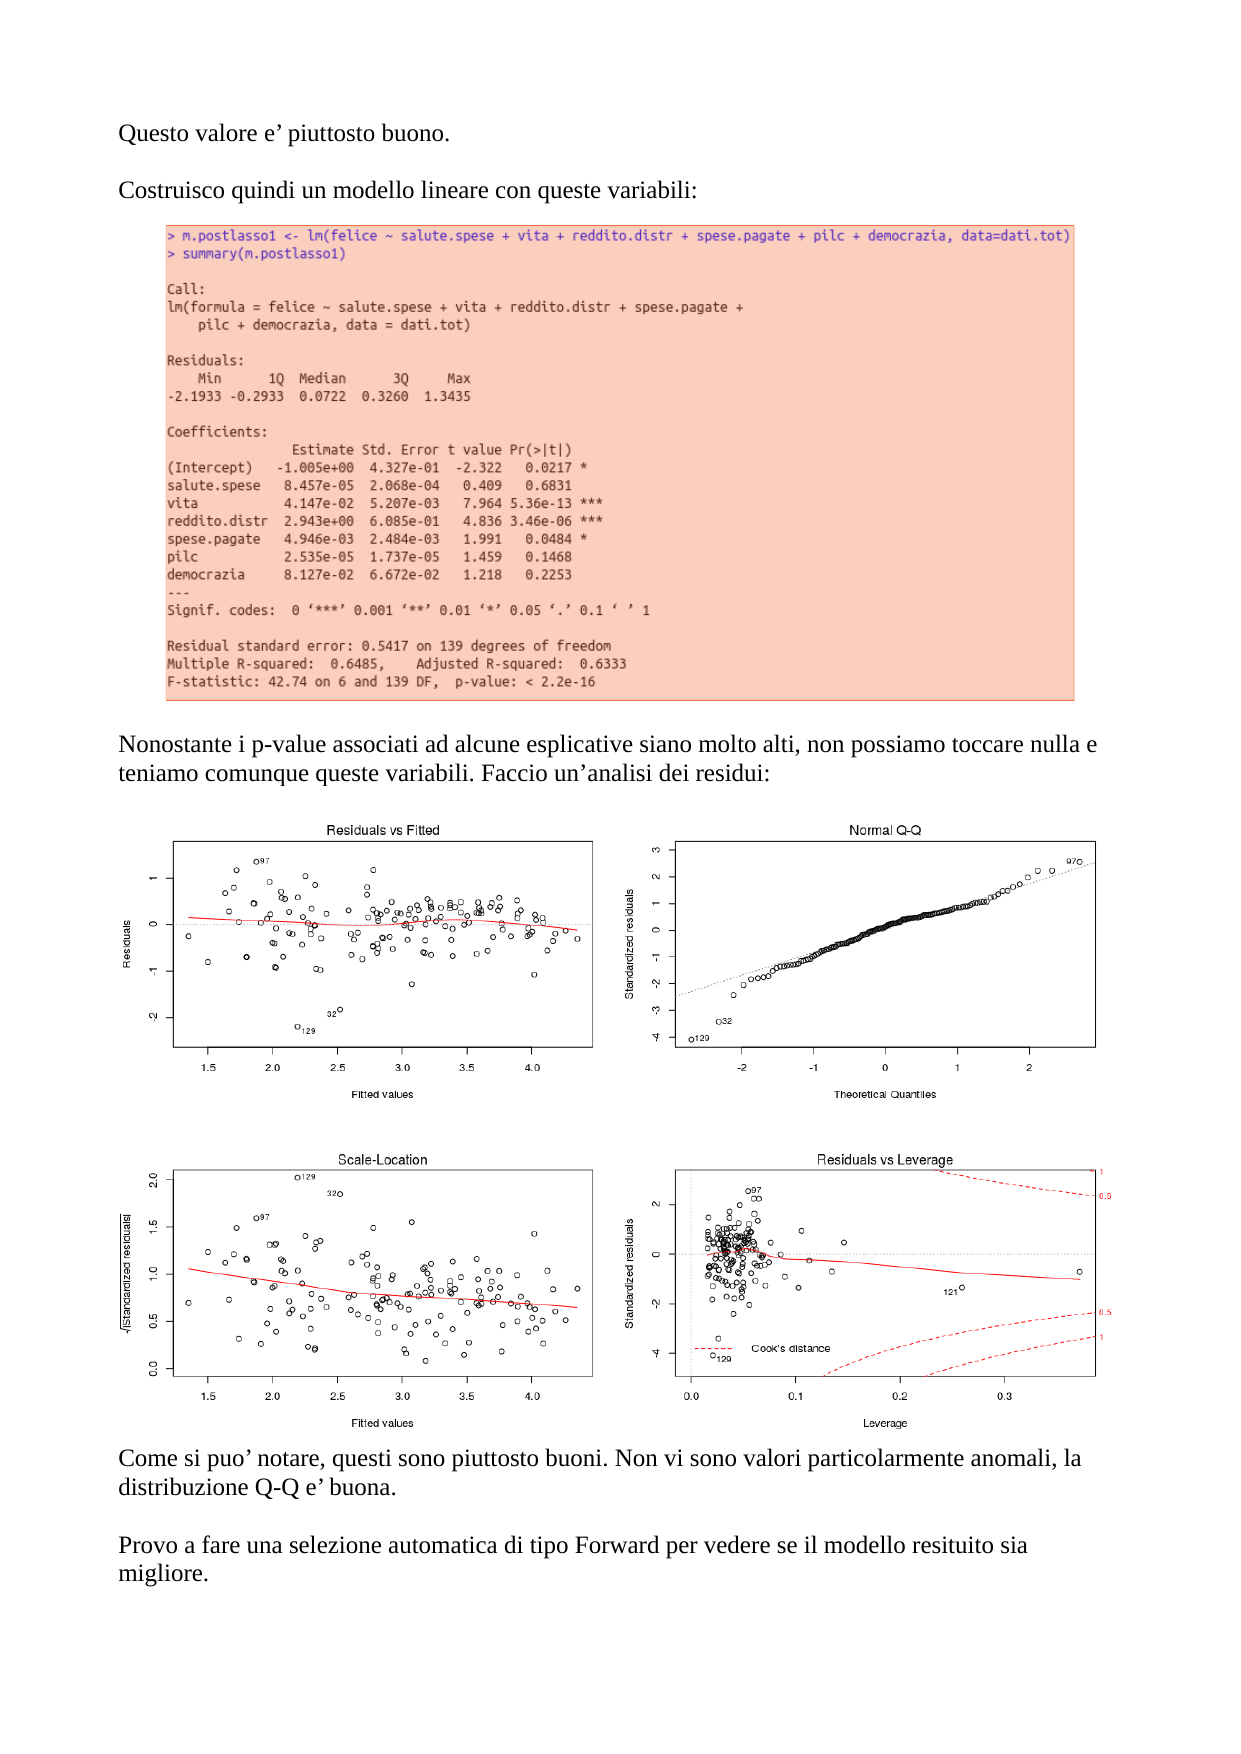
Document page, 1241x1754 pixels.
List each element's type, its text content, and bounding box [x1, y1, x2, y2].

text Nonostante i p-value associati ad alcune esplicative siano molto alti, non possiamo toccare nulla e teniamo comunque queste variabili. Faccio un’analisi dei residui: [118, 729, 1122, 786]
picture [118, 786, 1123, 1444]
text Come si puo’ notare, questi sono piuttosto buoni. Non vi sono valori particolarmente anomali, la distribuzione Q-Q e’ buona. [118, 1444, 1122, 1501]
text Costruisco quindi un modello lineare con queste variabili: [118, 176, 1122, 204]
text Provo a fare una selezione automatica di tipo Forward per vedere se il modello resituito sia migliore. [118, 1530, 1122, 1587]
text Questo valore e’ piuttosto buono. [118, 118, 1122, 147]
picture [165, 225, 1075, 701]
